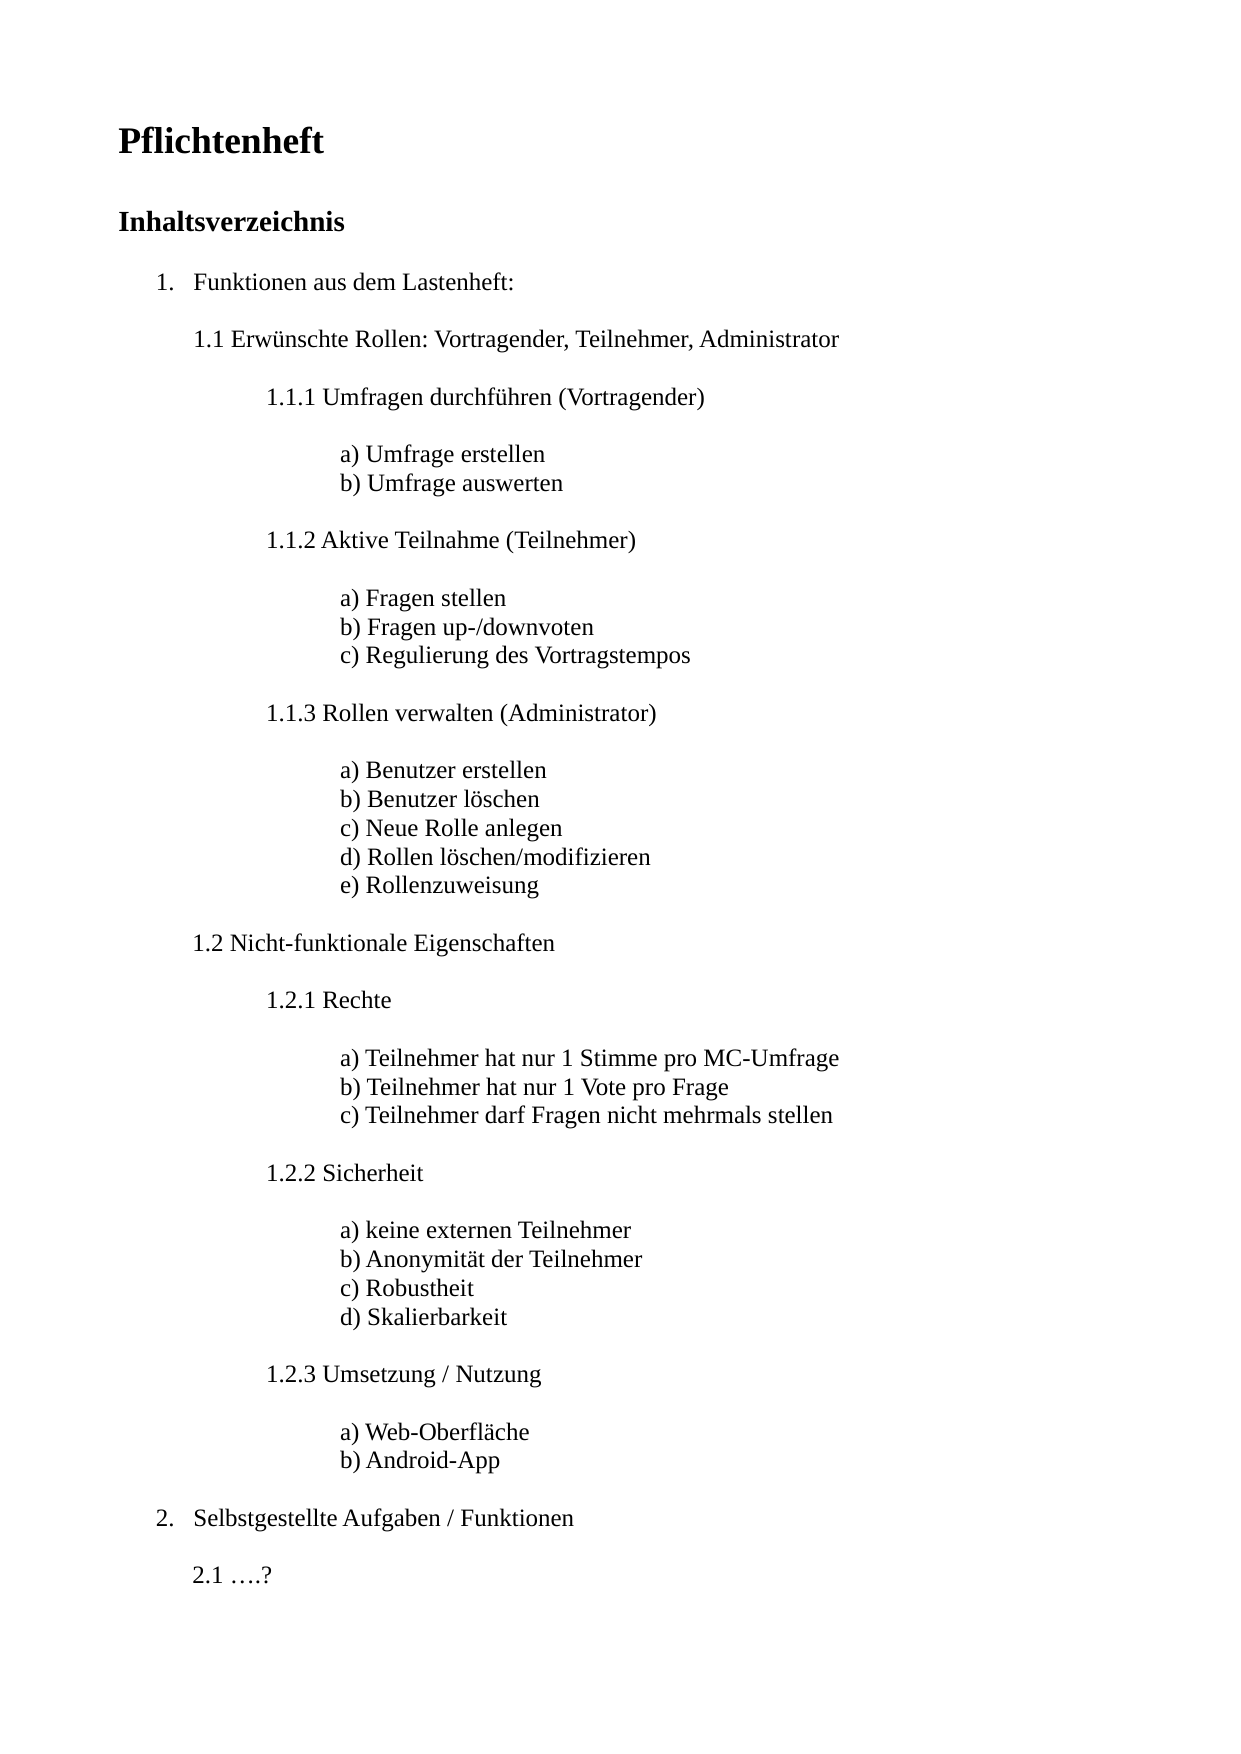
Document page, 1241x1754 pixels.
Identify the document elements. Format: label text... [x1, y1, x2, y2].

text 2.1 ….? [118, 1560, 1122, 1589]
text a) Web-Oberfläche [118, 1417, 1122, 1445]
text e) Rollenzuweisung [118, 870, 1122, 899]
text 1.2.1 Rechte [118, 985, 1122, 1014]
text Inhaltsverzeichnis [118, 204, 1122, 238]
text 1.2 Nicht-funktionale Eigenschaften [118, 928, 1122, 957]
list Selbstgestellte Aufgaben / Funktionen [156, 1503, 1122, 1532]
text 1.1.1 Umfragen durchführen (Vortragender) [118, 382, 1122, 410]
text b) Android-App [118, 1445, 1122, 1474]
text d) Skalierbarkeit [118, 1302, 1122, 1330]
text b) Anonymität der Teilnehmer [118, 1244, 1122, 1273]
text b) Umfrage auswerten [118, 468, 1122, 497]
list Funktionen aus dem Lastenheft: [156, 267, 1122, 295]
text 1.1.3 Rollen verwalten (Administrator) [118, 698, 1122, 727]
text d) Rollen löschen/modifizieren [118, 842, 1122, 870]
text b) Teilnehmer hat nur 1 Vote pro Frage [118, 1072, 1122, 1100]
text a) Umfrage erstellen [118, 439, 1122, 468]
text 1.1.2 Aktive Teilnahme (Teilnehmer) [118, 525, 1122, 554]
text Pflichtenheft [118, 118, 1122, 161]
text b) Fragen up-/downvoten [118, 612, 1122, 640]
text c) Neue Rolle anlegen [118, 813, 1122, 842]
text c) Teilnehmer darf Fragen nicht mehrmals stellen [118, 1100, 1122, 1129]
text c) Regulierung des Vortragstempos [118, 640, 1122, 669]
text 1.2.2 Sicherheit [118, 1158, 1122, 1187]
text a) Benutzer erstellen [118, 755, 1122, 784]
text b) Benutzer löschen [118, 784, 1122, 813]
text a) Fragen stellen [118, 583, 1122, 612]
text a) Teilnehmer hat nur 1 Stimme pro MC-Umfrage [118, 1043, 1122, 1072]
list 1.1 Erwünschte Rollen: Vortragender, Teilnehmer, Administrator [156, 324, 1122, 353]
text c) Robustheit [118, 1273, 1122, 1302]
text a) keine externen Teilnehmer [118, 1215, 1122, 1244]
text 1.2.3 Umsetzung / Nutzung [118, 1359, 1122, 1388]
